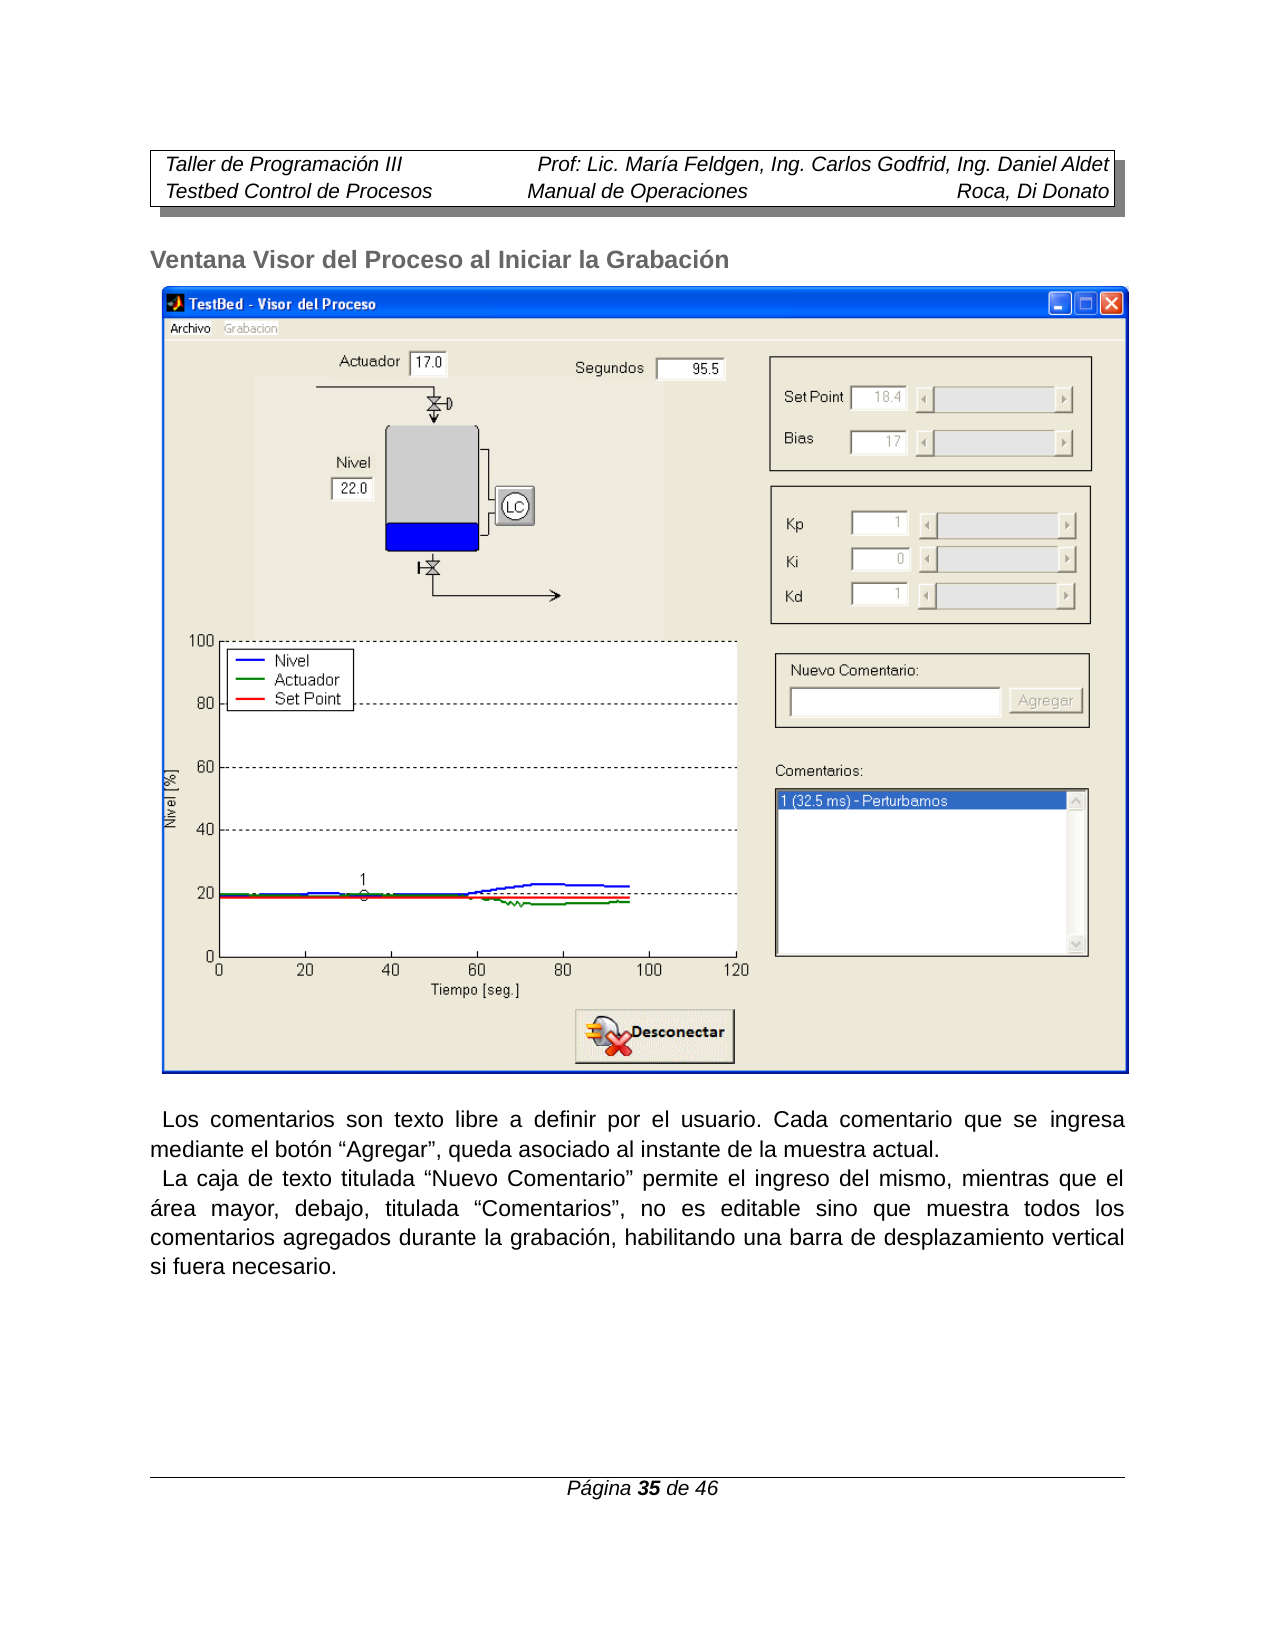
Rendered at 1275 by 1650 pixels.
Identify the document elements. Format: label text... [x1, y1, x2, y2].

text La caja de texto titulada “Nuevo Comentario” permite el ingreso del mismo, mientras que el área mayor, debajo, titulada “Comentarios”, no es editable sino que muestra todos los comentarios agregados durante la grabación, habilitando una barra de desplazamiento vertical si fuera necesario. [150, 1166, 1125, 1279]
subtitle Ventana Visor del Proceso al Iniciar la Grabación [150, 246, 1125, 274]
picture [161, 286, 1129, 1074]
text Los comentarios son texto libre a definir por el usuario. Cada comentario que se ingresa mediante el botón “Agregar”, queda asociado al instante de la muestra actual. [150, 1107, 1125, 1162]
